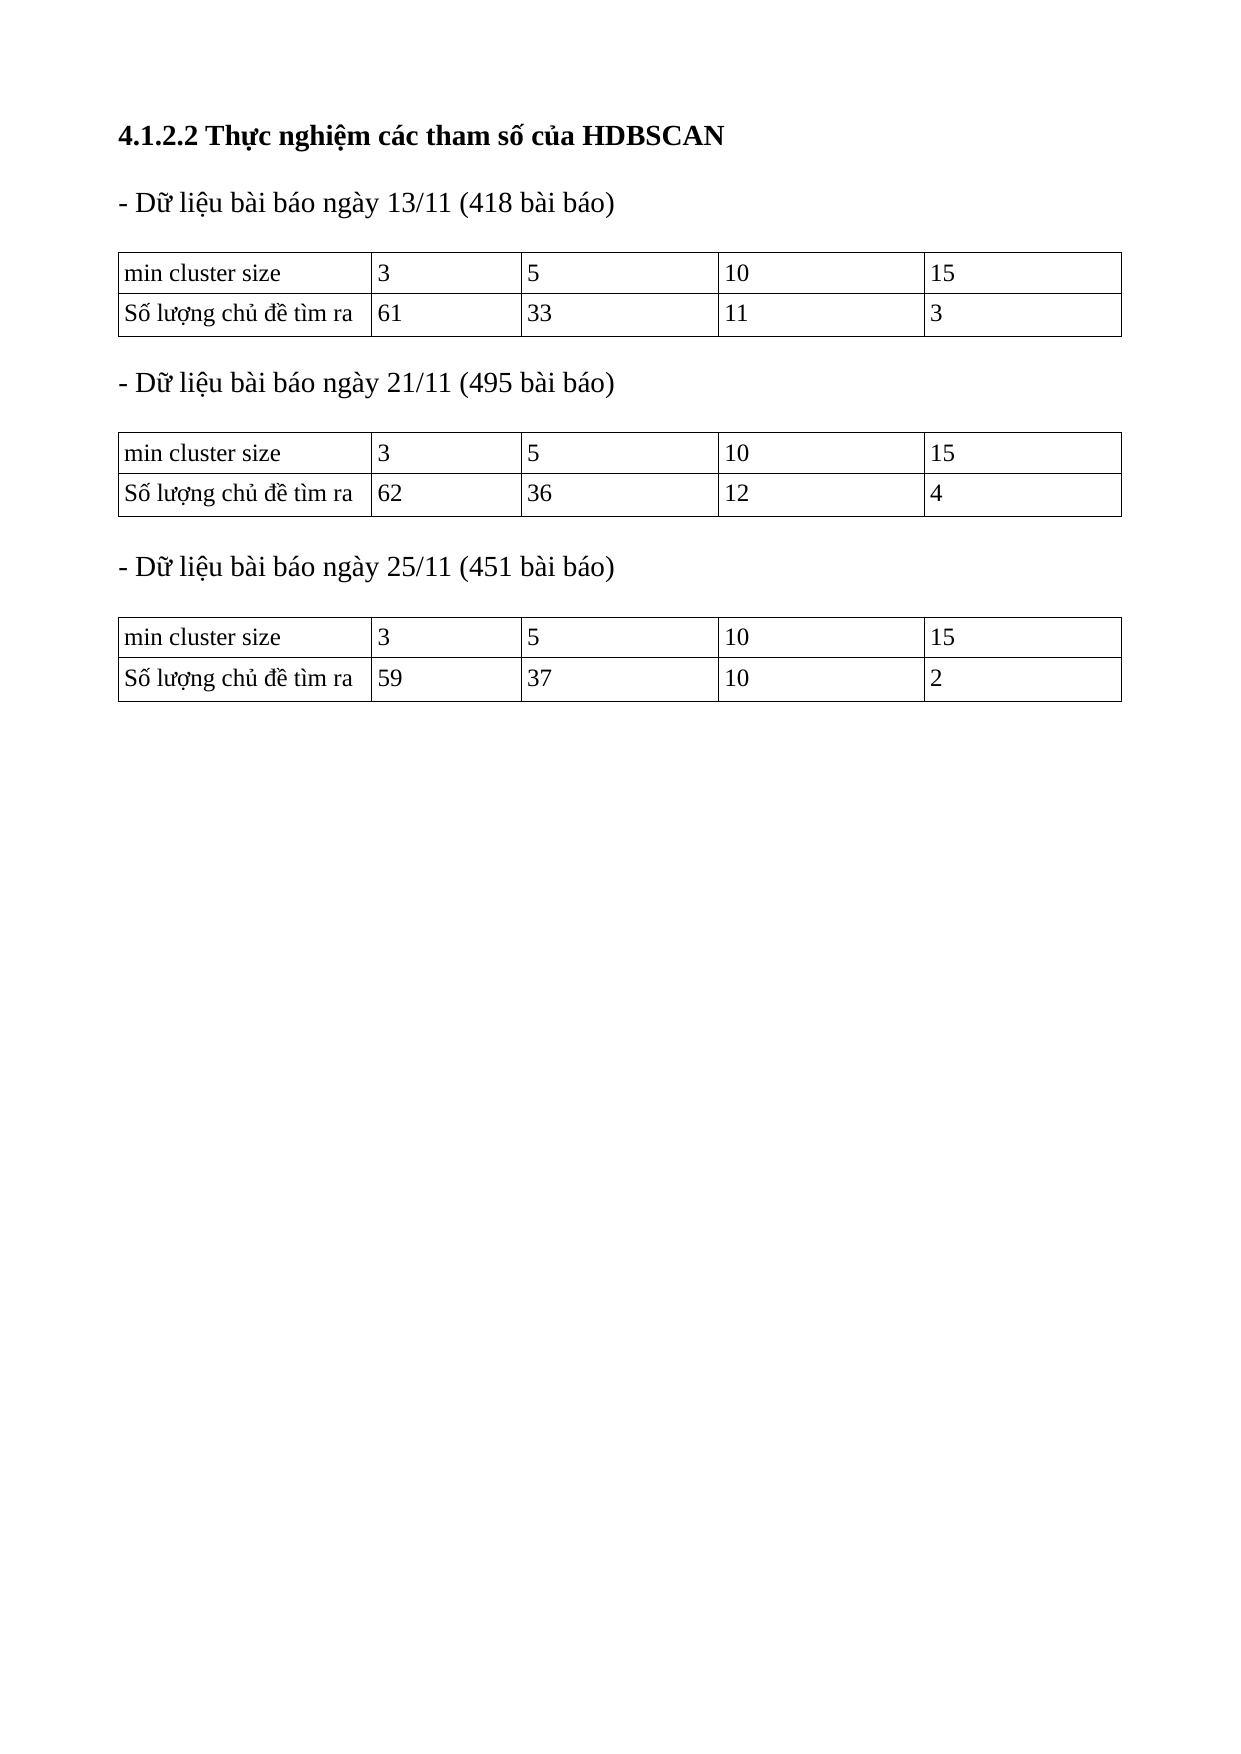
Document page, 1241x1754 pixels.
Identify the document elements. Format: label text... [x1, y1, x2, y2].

table_cell 4 [925, 474, 1121, 516]
table_header 10 [719, 253, 924, 293]
table_header min cluster size [119, 433, 371, 472]
table_header 10 [719, 433, 924, 472]
table_cell 10 [719, 658, 924, 701]
text - Dữ liệu bài báo ngày 13/11 (418 bài báo) [118, 185, 1122, 219]
table_cell 62 [372, 474, 521, 516]
table_header 10 [719, 618, 924, 657]
table_cell 59 [372, 658, 521, 701]
table_header 3 [372, 253, 521, 293]
table_header 5 [522, 253, 718, 293]
table_cell 36 [522, 474, 718, 516]
text - Dữ liệu bài báo ngày 25/11 (451 bài báo) [118, 549, 1122, 583]
table_cell Số lượng chủ đề tìm ra [119, 474, 371, 516]
table_header 15 [925, 433, 1121, 472]
table_cell 3 [925, 294, 1121, 336]
table_cell Số lượng chủ đề tìm ra [119, 294, 371, 336]
table_cell 61 [372, 294, 521, 336]
table_cell 11 [719, 294, 924, 336]
table_header 5 [522, 618, 718, 657]
table_cell 33 [522, 294, 718, 336]
text 4.1.2.2 Thực nghiệm các tham số của HDBSCAN [118, 118, 1122, 152]
table_cell 37 [522, 658, 718, 701]
table_header 15 [925, 618, 1121, 657]
table_cell Số lượng chủ đề tìm ra [119, 658, 371, 701]
table_header 3 [372, 618, 521, 657]
table_header min cluster size [119, 618, 371, 657]
table_header 5 [522, 433, 718, 472]
table_cell 12 [719, 474, 924, 516]
table_header 15 [925, 253, 1121, 293]
table_header min cluster size [119, 253, 371, 293]
text - Dữ liệu bài báo ngày 21/11 (495 bài báo) [118, 365, 1122, 398]
table_header 3 [372, 433, 521, 472]
table_cell 2 [925, 658, 1121, 701]
